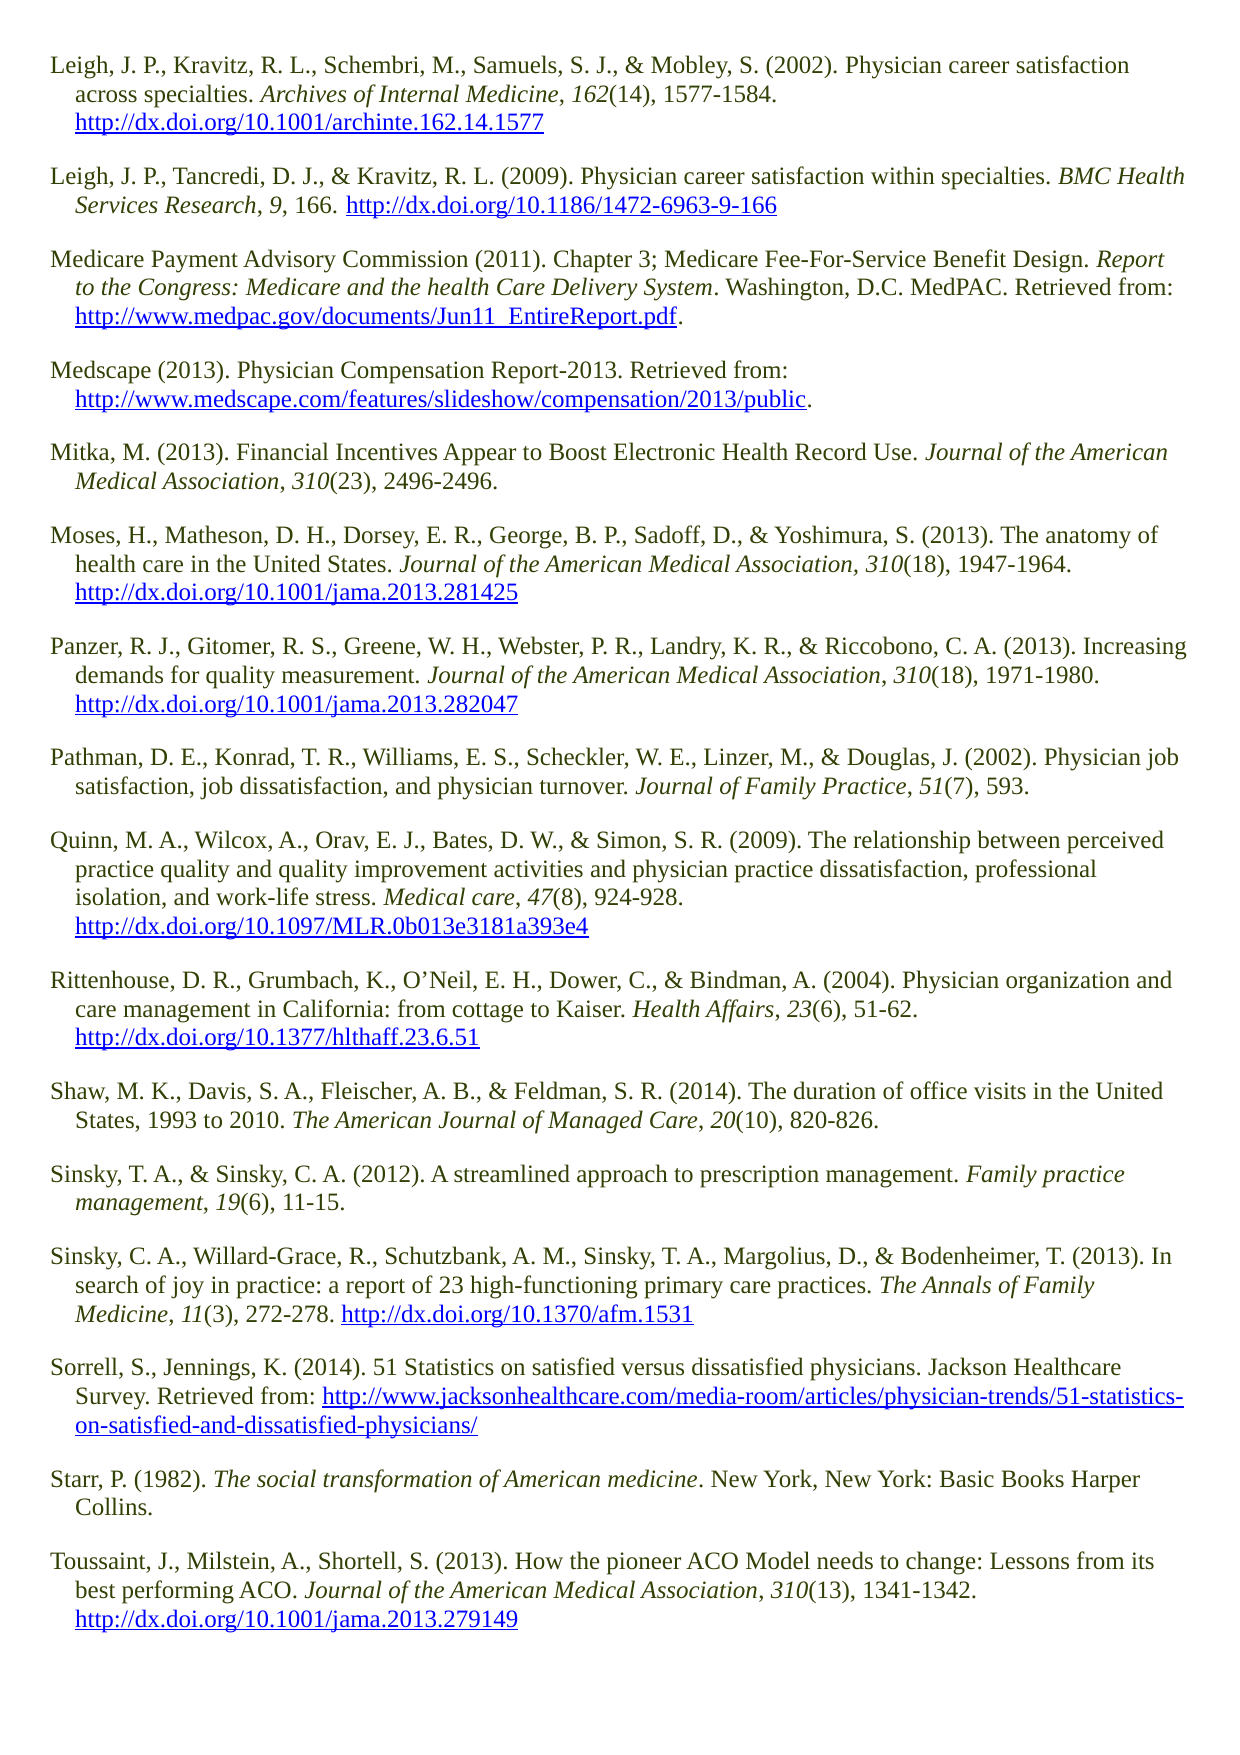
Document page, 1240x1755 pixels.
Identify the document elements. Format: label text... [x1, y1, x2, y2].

list Shaw, M. K., Davis, S. A., Fleischer, A. B., & Feldman, S. R. (2014). The duration of office visits in the United States, 1993 to 2010. The American Journal of Managed Care, 20(10), 820-826. [50, 1076, 1189, 1134]
list Leigh, J. P., Kravitz, R. L., Schembri, M., Samuels, S. J., & Mobley, S. (2002). Physician career satisfaction across specialties. Archives of Internal Medicine, 162(14), 1577-1584. http://dx.doi.org/10.1001/archinte.162.14.1577 [50, 50, 1189, 136]
list Medscape (2013). Physician Compensation Report-2013. Retrieved from: http://www.medscape.com/features/slideshow/compensation/2013/public. [50, 355, 1189, 412]
list Moses, H., Matheson, D. H., Dorsey, E. R., George, B. P., Sadoff, D., & Yoshimura, S. (2013). The anatomy of health care in the United States. Journal of the American Medical Association, 310(18), 1947-1964. http://dx.doi.org/10.1001/jama.2013.281425 [50, 520, 1189, 606]
list Rittenhouse, D. R., Grumbach, K., O’Neil, E. H., Dower, C., & Bindman, A. (2004). Physician organization and care management in California: from cottage to Kaiser. Health Affairs, 23(6), 51-62. http://dx.doi.org/10.1377/hlthaff.23.6.51 [50, 965, 1189, 1051]
list Starr, P. (1982). The social transformation of American medicine. New York, New York: Basic Books Harper Collins. [50, 1464, 1189, 1521]
list Sinsky, C. A., Willard-Grace, R., Schutzbank, A. M., Sinsky, T. A., Margolius, D., & Bodenheimer, T. (2013). In search of joy in practice: a report of 23 high-functioning primary care practices. The Annals of Family Medicine, 11(3), 272-278. http://dx.doi.org/10.1370/afm.1531 [50, 1241, 1189, 1327]
list Medicare Payment Advisory Commission (2011). Chapter 3; Medicare Fee-For-Service Benefit Design. Report to the Congress: Medicare and the health Care Delivery System. Washington, D.C. MedPAC. Retrieved from: http://www.medpac.gov/documents/Jun11_EntireReport.pdf. [50, 244, 1189, 330]
list Toussaint, J., Milstein, A., Shortell, S. (2013). How the pioneer ACO Model needs to change: Lessons from its best performing ACO. Journal of the American Medical Association, 310(13), 1341-1342. http://dx.doi.org/10.1001/jama.2013.279149 [50, 1546, 1189, 1632]
list Pathman, D. E., Konrad, T. R., Williams, E. S., Scheckler, W. E., Linzer, M., & Douglas, J. (2002). Physician job satisfaction, job dissatisfaction, and physician turnover. Journal of Family Practice, 51(7), 593. [50, 742, 1189, 800]
list Leigh, J. P., Tancredi, D. J., & Kravitz, R. L. (2009). Physician career satisfaction within specialties. BMC Health Services Research, 9, 166. http://dx.doi.org/10.1186/1472-6963-9-166 [50, 161, 1189, 219]
list Sorrell, S., Jennings, K. (2014). 51 Statistics on satisfied versus dissatisfied physicians. Jackson Healthcare Survey. Retrieved from: http://www.jacksonhealthcare.com/media-room/articles/physician-trends/51-statistics-on-satisfied-and-dissatisfied-physicians/ [50, 1352, 1189, 1439]
list Quinn, M. A., Wilcox, A., Orav, E. J., Bates, D. W., & Simon, S. R. (2009). The relationship between perceived practice quality and quality improvement activities and physician practice dissatisfaction, professional isolation, and work-life stress. Medical care, 47(8), 924-928. http://dx.doi.org/10.1097/MLR.0b013e3181a393e4 [50, 825, 1189, 940]
list Sinsky, T. A., & Sinsky, C. A. (2012). A streamlined approach to prescription management. Family practice management, 19(6), 11-15. [50, 1159, 1189, 1216]
list Mitka, M. (2013). Financial Incentives Appear to Boost Electronic Health Record Use. Journal of the American Medical Association, 310(23), 2496-2496. [50, 437, 1189, 495]
list Panzer, R. J., Gitomer, R. S., Greene, W. H., Webster, P. R., Landry, K. R., & Riccobono, C. A. (2013). Increasing demands for quality measurement. Journal of the American Medical Association, 310(18), 1971-1980. http://dx.doi.org/10.1001/jama.2013.282047 [50, 631, 1189, 717]
